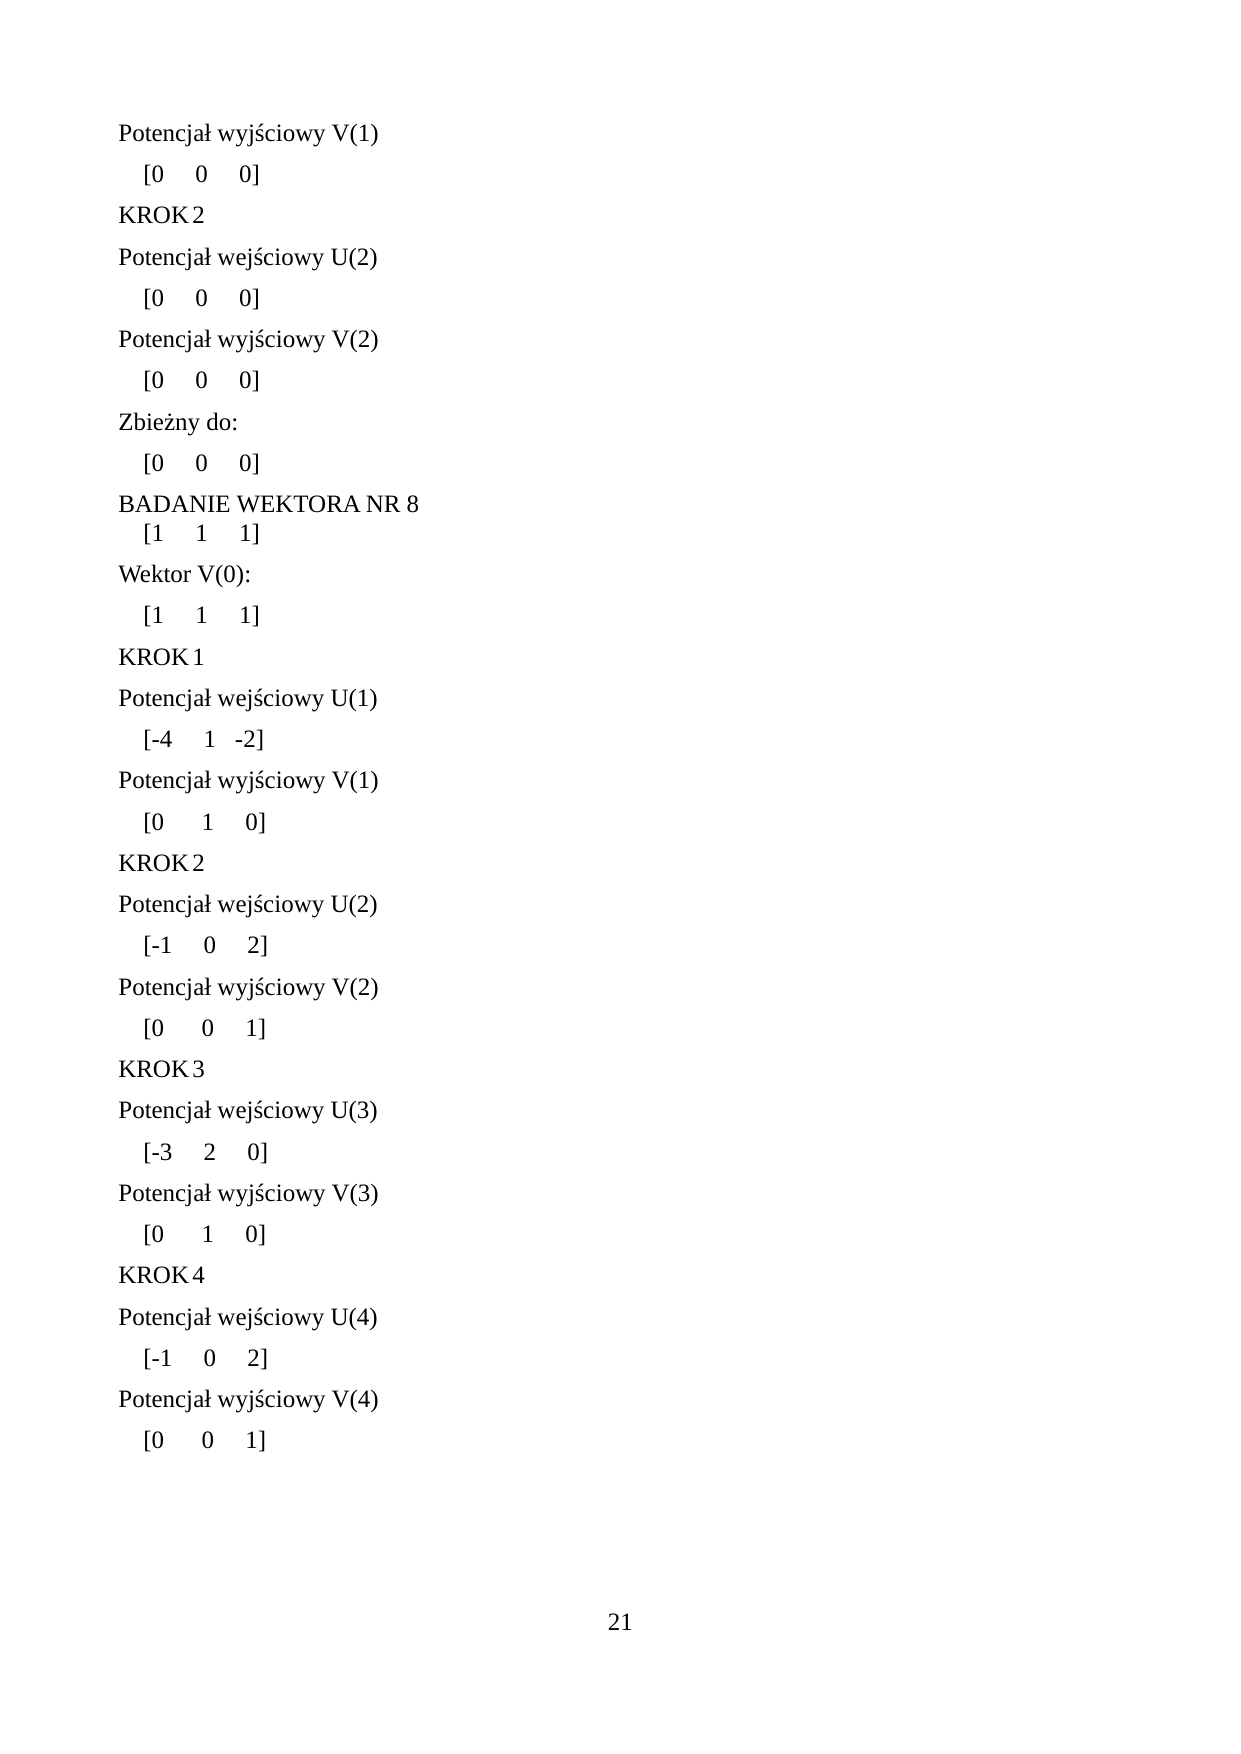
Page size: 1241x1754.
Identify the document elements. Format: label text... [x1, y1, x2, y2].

text [0 0 1] [118, 1426, 1122, 1454]
text Potencjał wyjściowy V(2) [118, 972, 1122, 1001]
text [0 0 0] [118, 366, 1122, 394]
text [1 1 1] [118, 518, 1122, 547]
text Potencjał wejściowy U(4) [118, 1302, 1122, 1331]
text Potencjał wejściowy U(2) [118, 889, 1122, 918]
text Potencjał wejściowy U(2) [118, 242, 1122, 271]
text Wektor V(0): [118, 559, 1122, 588]
text Potencjał wyjściowy V(4) [118, 1384, 1122, 1413]
text [1 1 1] [118, 601, 1122, 629]
text [-1 0 2] [118, 1343, 1122, 1372]
text KROK 2 [118, 848, 1122, 877]
text Potencjał wyjściowy V(3) [118, 1178, 1122, 1207]
text [0 1 0] [118, 807, 1122, 836]
text [0 0 1] [118, 1013, 1122, 1042]
text Zbieżny do: [118, 407, 1122, 436]
text Potencjał wyjściowy V(1) [118, 118, 1122, 147]
text Potencjał wejściowy U(1) [118, 683, 1122, 712]
text [-1 0 2] [118, 931, 1122, 959]
text Potencjał wejściowy U(3) [118, 1096, 1122, 1124]
text [0 0 0] [118, 448, 1122, 477]
text [-4 1 -2] [118, 724, 1122, 753]
text KROK 4 [118, 1261, 1122, 1289]
text KROK 1 [118, 642, 1122, 671]
text BADANIE WEKTORA NR 8 [118, 489, 1122, 518]
text [0 0 0] [118, 283, 1122, 312]
text [0 1 0] [118, 1219, 1122, 1248]
text Potencjał wyjściowy V(1) [118, 766, 1122, 794]
text KROK 3 [118, 1054, 1122, 1083]
text [-3 2 0] [118, 1137, 1122, 1166]
text Potencjał wyjściowy V(2) [118, 324, 1122, 353]
text KROK 2 [118, 201, 1122, 229]
text [0 0 0] [118, 159, 1122, 188]
